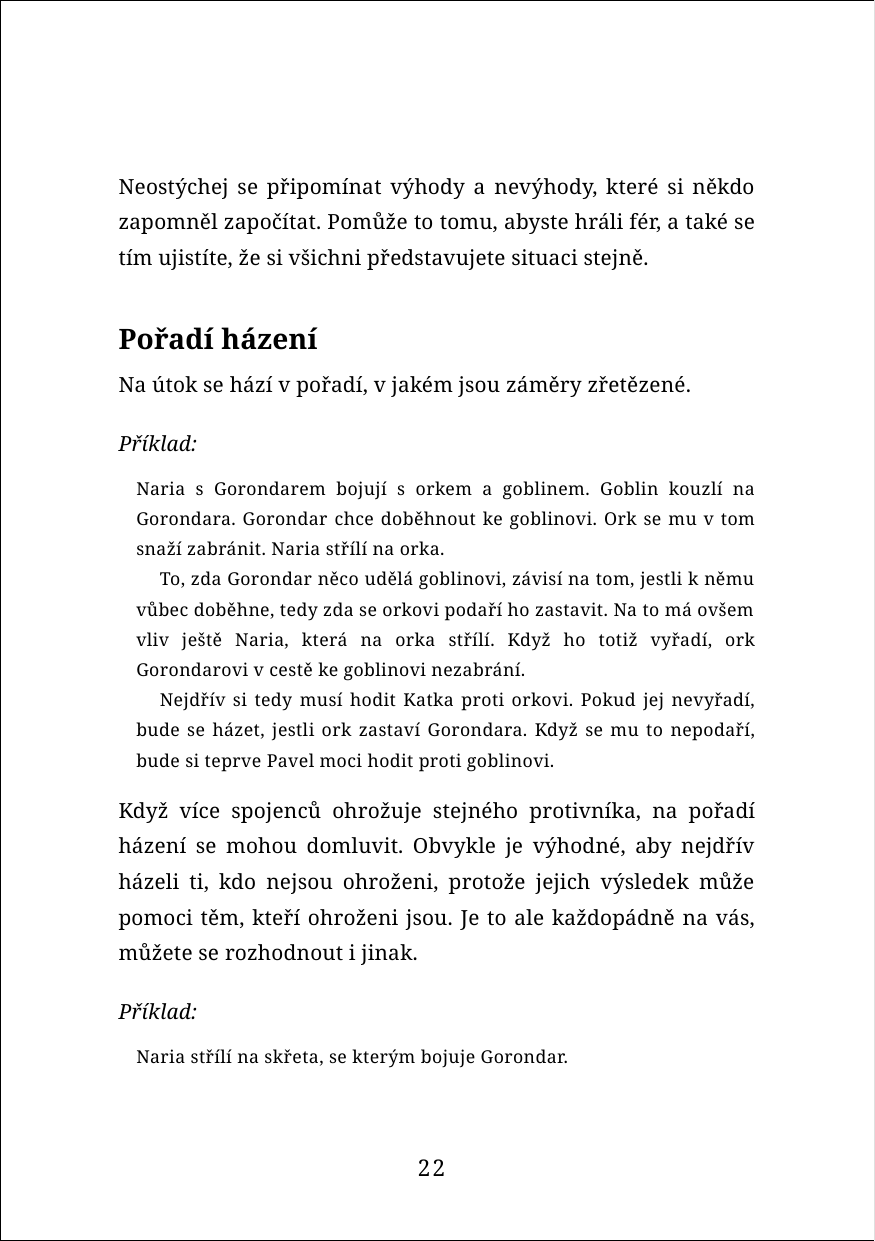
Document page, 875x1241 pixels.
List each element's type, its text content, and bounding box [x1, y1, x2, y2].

text Příklad: [118, 997, 756, 1026]
text Příklad: [118, 429, 756, 457]
text Když více spojenců ohrožuje stejného protivníka, na pořadí házení se mohou domluvit. Obvykle je výhodné, aby nejdřív házeli ti, kdo nejsou ohroženi, protože jejich výsledek může pomoci těm, kteří ohroženi jsou. Je to ale každopádně na vás, můžete se rozhodnout i jinak. [118, 796, 756, 967]
text Naria střílí na skřeta, se kterým bojuje Gorondar. [136, 1044, 756, 1069]
text Naria s Gorondarem bojují s orkem a goblinem. Goblin kouzlí na Gorondara. Gorondar chce doběhnout ke goblinovi. Ork se mu v tom snaží zabránit. Naria střílí na orka. To, zda Gorondar něco udělá goblinovi, závisí na tom, jestli k němu vůbec doběhne, tedy zda se orkovi podaří ho zastavit. Na to má ovšem vliv ještě Naria, která na orka střílí. Když ho totiž vyřadí, ork Gorondarovi v cestě ke goblinovi nezabrání. Nejdřív si tedy musí hodit Katka proti orkovi. Pokud jej nevyřadí, bude se házet, jestli ork zastaví Gorondara. Když se mu to nepodaří, bude si teprve Pavel moci hodit proti goblinovi. [136, 476, 756, 772]
text Na útok se hází v pořadí, v jakém jsou záměry zřetězené. [118, 370, 756, 398]
text Neostýchej se připomínat výhody a nevýhody, které si někdo zapomněl započítat. Pomůže to tomu, abyste hráli fér, a také se tím ujistíte, že si všichni představujete situaci stejně. [118, 172, 756, 271]
subtitle Pořadí házení [118, 320, 756, 358]
